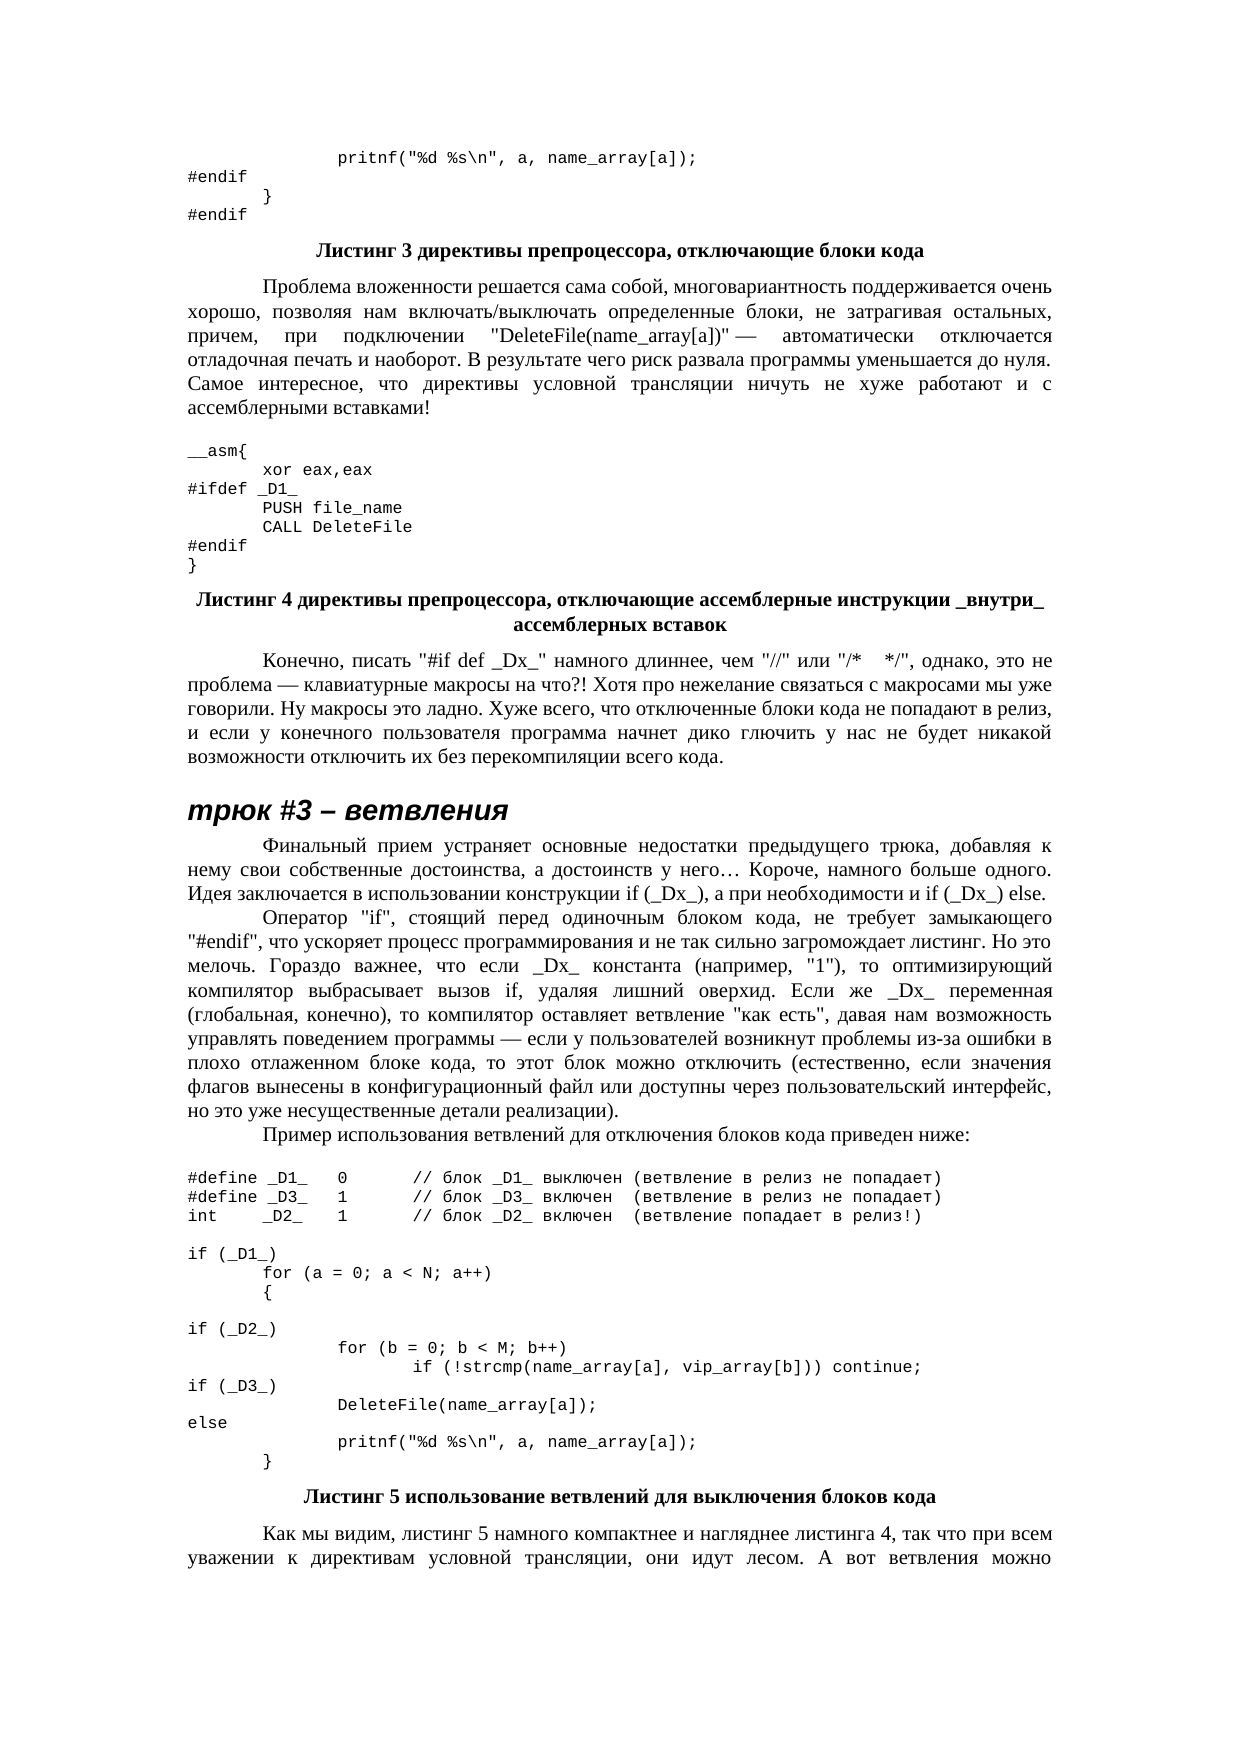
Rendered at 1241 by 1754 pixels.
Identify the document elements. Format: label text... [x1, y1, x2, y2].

text Листинг 5 использование ветвлений для выключения блоков кода [187, 1484, 1053, 1508]
text Пример использования ветвлений для отключения блоков кода приведен ниже: [187, 1122, 1053, 1146]
text Листинг 3 директивы препроцессора, отключающие блоки кода [187, 238, 1053, 262]
text #endif [187, 537, 1053, 556]
text pritnf("%d %s\n", a, name_array[a]); [187, 150, 1053, 169]
text Листинг 4 директивы препроцессора, отключающие ассемблерные инструкции _внутри_ ассемблерных вставок [187, 587, 1053, 636]
text if (!strcmp(name_array[a], vip_array[b])) continue; [187, 1358, 1053, 1377]
text Конечно, писать "#if def _Dx_" намного длиннее, чем "//" или "/* */", однако, это не проблема — клавиатурные макросы на что?! Хотя про нежелание связаться с макросами мы уже говорили. Ну макросы это ладно. Хуже всего, что отключенные блоки кода не попадают в релиз, и если у конечного пользователя программа начнет дико глючить у нас не будет никакой возможности отключить их без перекомпиляции всего кода. [187, 648, 1053, 768]
text __asm{ [187, 443, 1053, 462]
text CALL DeleteFile [187, 518, 1053, 537]
text for (b = 0; b < M; b++) [187, 1340, 1053, 1358]
text #ifdef _D1_ [187, 481, 1053, 499]
text if (_D3_) [187, 1377, 1053, 1396]
text for (a = 0; a < N; a++) [187, 1264, 1053, 1283]
text int _D2_ 1 // блок _D2_ включен (ветвление попадает в релиз!) [187, 1208, 1053, 1227]
subtitle трюк #3 – ветвления [187, 793, 1053, 827]
text } [187, 188, 1053, 207]
text } [187, 1453, 1053, 1472]
text pritnf("%d %s\n", a, name_array[a]); [187, 1434, 1053, 1453]
text #endif [187, 207, 1053, 225]
text Как мы видим, листинг 5 намного компактнее и нагляднее листинга 4, так что при всем уважении к директивам условной трансляции, они идут лесом. А вот ветвления можно [187, 1521, 1053, 1569]
text DeleteFile(name_array[a]); [187, 1396, 1053, 1415]
text PUSH file_name [187, 499, 1053, 518]
text #endif [187, 169, 1053, 188]
text #define _D1_ 0 // блок _D1_ выключен (ветвление в релиз не попадает) [187, 1170, 1053, 1189]
text Финальный прием устраняет основные недостатки предыдущего трюка, добавляя к нему свои собственные достоинства, а достоинств у него… Короче, намного больше одного. Идея заключается в использовании конструкции if (_Dx_), а при необходимости и if (_Dx_) else. [187, 833, 1053, 905]
text if (_D2_) [187, 1321, 1053, 1340]
text } [187, 556, 1053, 575]
text { [187, 1283, 1053, 1302]
text Проблема вложенности решается сама собой, многовариантность поддерживается очень хорошо, позволяя нам включать/выключать определенные блоки, не затрагивая остальных, причем, при подключении "DeleteFile(name_array[a])" — автоматически отключается отладочная печать и наоборот. В результате чего риск развала программы уменьшается до нуля. Самое интересное, что директивы условной трансляции ничуть не хуже работают и с ассемблерными вставками! [187, 274, 1053, 419]
text #define _D3_ 1 // блок _D3_ включен (ветвление в релиз не попадает) [187, 1189, 1053, 1208]
text else [187, 1415, 1053, 1434]
text if (_D1_) [187, 1245, 1053, 1264]
text xor eax,eax [187, 462, 1053, 481]
text Оператор "if", стоящий перед одиночным блоком кода, не требует замыкающего "#endif", что ускоряет процесс программирования и не так сильно загромождает листинг. Но это мелочь. Гораздо важнее, что если _Dx_ константа (например, "1"), то оптимизирующий компилятор выбрасывает вызов if, удаляя лишний оверхид. Если же _Dx_ переменная (глобальная, конечно), то компилятор оставляет ветвление "как есть", давая нам возможность управлять поведением программы — если у пользователей возникнут проблемы из-за ошибки в плохо отлаженном блоке кода, то этот блок можно отключить (естественно, если значения флагов вынесены в конфигурационный файл или доступны через пользовательский интерфейс, но это уже несущественные детали реализации). [187, 905, 1053, 1122]
